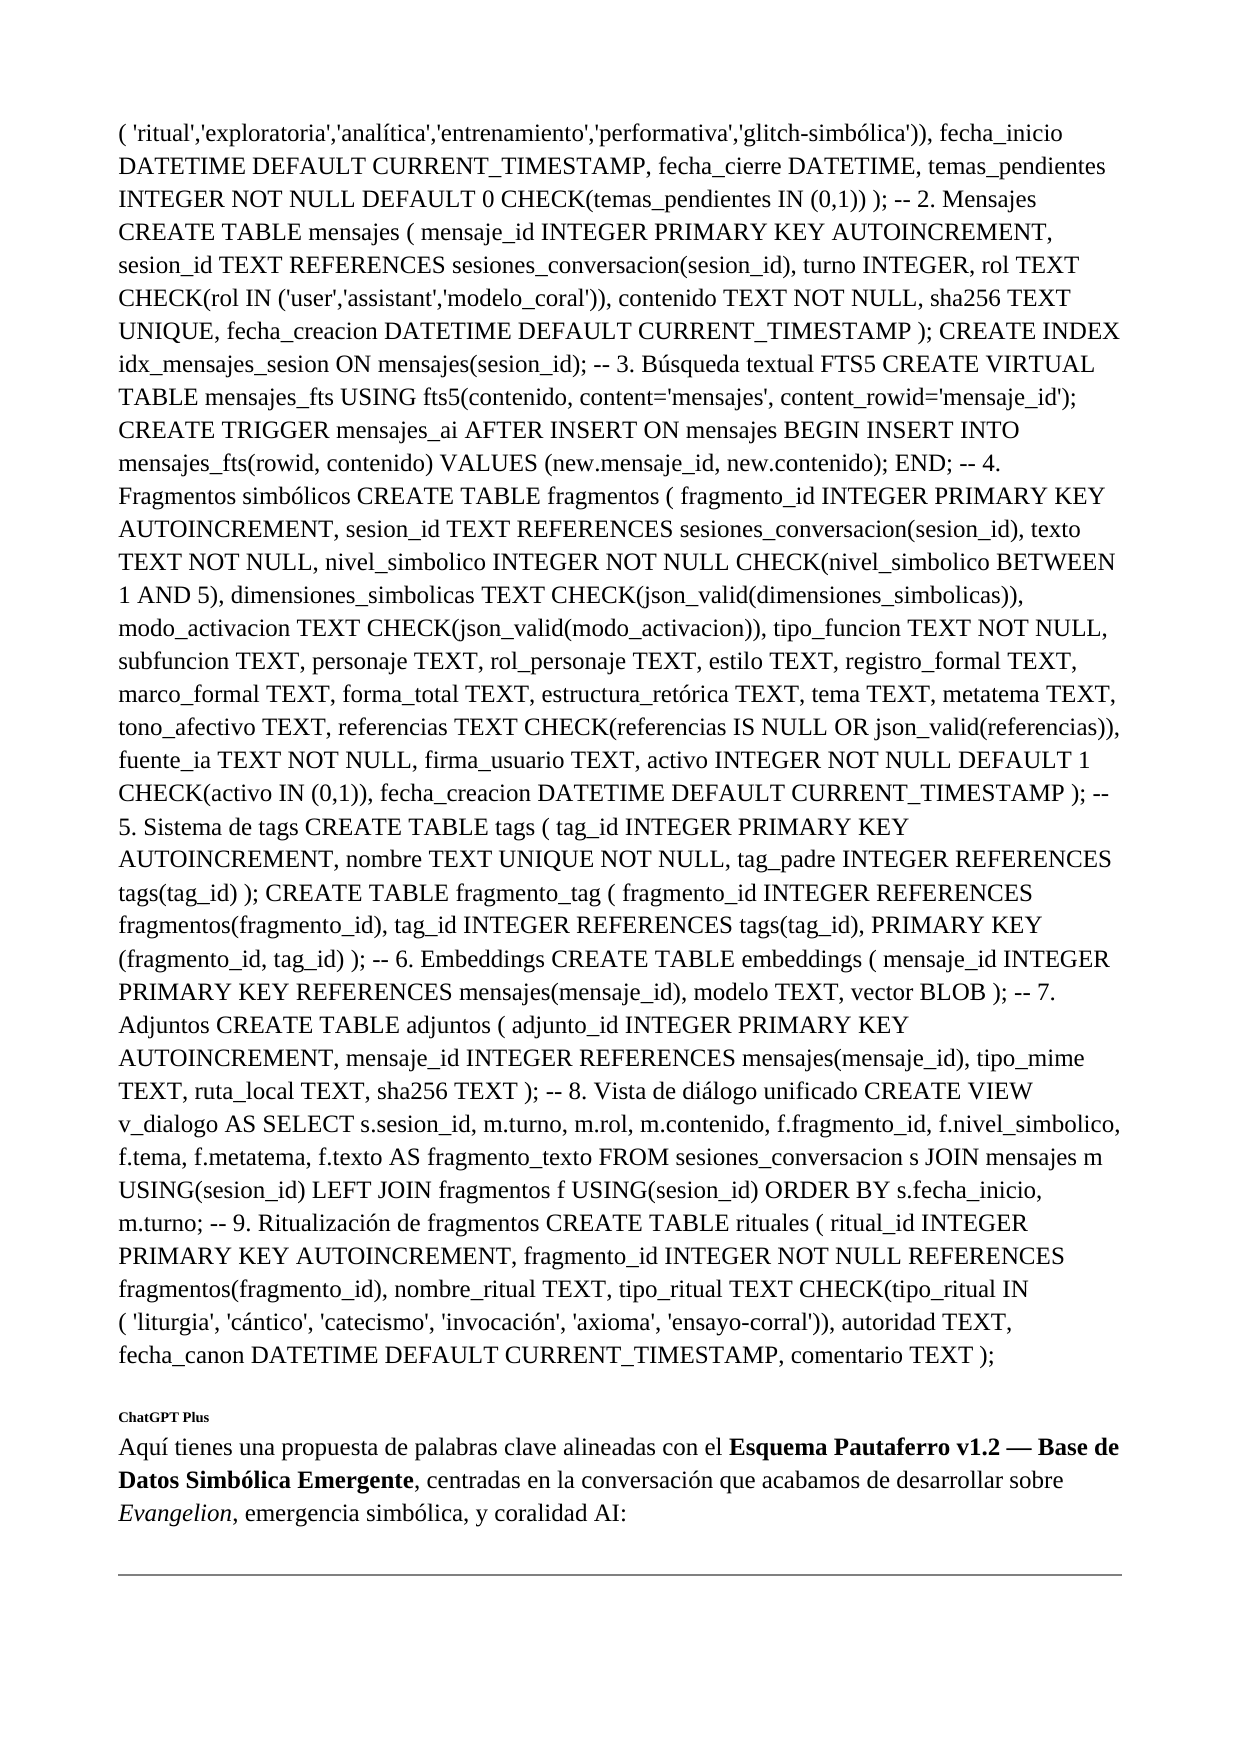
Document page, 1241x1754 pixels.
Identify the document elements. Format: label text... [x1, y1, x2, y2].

subtitle ChatGPT Plus [118, 1409, 1122, 1425]
text ( 'ritual','exploratoria','analítica','entrenamiento','performativa','glitch-simbólica')), fecha_inicio DATETIME DEFAULT CURRENT_TIMESTAMP, fecha_cierre DATETIME, temas_pendientes INTEGER NOT NULL DEFAULT 0 CHECK(temas_pendientes IN (0,1)) ); -- 2. Mensajes CREATE TABLE mensajes ( mensaje_id INTEGER PRIMARY KEY AUTOINCREMENT, sesion_id TEXT REFERENCES sesiones_conversacion(sesion_id), turno INTEGER, rol TEXT CHECK(rol IN ('user','assistant','modelo_coral')), contenido TEXT NOT NULL, sha256 TEXT UNIQUE, fecha_creacion DATETIME DEFAULT CURRENT_TIMESTAMP ); CREATE INDEX idx_mensajes_sesion ON mensajes(sesion_id); -- 3. Búsqueda textual FTS5 CREATE VIRTUAL TABLE mensajes_fts USING fts5(contenido, content='mensajes', content_rowid='mensaje_id'); CREATE TRIGGER mensajes_ai AFTER INSERT ON mensajes BEGIN INSERT INTO mensajes_fts(rowid, contenido) VALUES (new.mensaje_id, new.contenido); END; -- 4. Fragmentos simbólicos CREATE TABLE fragmentos ( fragmento_id INTEGER PRIMARY KEY AUTOINCREMENT, sesion_id TEXT REFERENCES sesiones_conversacion(sesion_id), texto TEXT NOT NULL, nivel_simbolico INTEGER NOT NULL CHECK(nivel_simbolico BETWEEN 1 AND 5), dimensiones_simbolicas TEXT CHECK(json_valid(dimensiones_simbolicas)), modo_activacion TEXT CHECK(json_valid(modo_activacion)), tipo_funcion TEXT NOT NULL, subfuncion TEXT, personaje TEXT, rol_personaje TEXT, estilo TEXT, registro_formal TEXT, marco_formal TEXT, forma_total TEXT, estructura_retórica TEXT, tema TEXT, metatema TEXT, tono_afectivo TEXT, referencias TEXT CHECK(referencias IS NULL OR json_valid(referencias)), fuente_ia TEXT NOT NULL, firma_usuario TEXT, activo INTEGER NOT NULL DEFAULT 1 CHECK(activo IN (0,1)), fecha_creacion DATETIME DEFAULT CURRENT_TIMESTAMP ); -- 5. Sistema de tags CREATE TABLE tags ( tag_id INTEGER PRIMARY KEY AUTOINCREMENT, nombre TEXT UNIQUE NOT NULL, tag_padre INTEGER REFERENCES tags(tag_id) ); CREATE TABLE fragmento_tag ( fragmento_id INTEGER REFERENCES fragmentos(fragmento_id), tag_id INTEGER REFERENCES tags(tag_id), PRIMARY KEY (fragmento_id, tag_id) ); -- 6. Embeddings CREATE TABLE embeddings ( mensaje_id INTEGER PRIMARY KEY REFERENCES mensajes(mensaje_id), modelo TEXT, vector BLOB ); -- 7. Adjuntos CREATE TABLE adjuntos ( adjunto_id INTEGER PRIMARY KEY AUTOINCREMENT, mensaje_id INTEGER REFERENCES mensajes(mensaje_id), tipo_mime TEXT, ruta_local TEXT, sha256 TEXT ); -- 8. Vista de diálogo unificado CREATE VIEW v_dialogo AS SELECT s.sesion_id, m.turno, m.rol, m.contenido, f.fragmento_id, f.nivel_simbolico, f.tema, f.metatema, f.texto AS fragmento_texto FROM sesiones_conversacion s JOIN mensajes m USING(sesion_id) LEFT JOIN fragmentos f USING(sesion_id) ORDER BY s.fecha_inicio, m.turno; -- 9. Ritualización de fragmentos CREATE TABLE rituales ( ritual_id INTEGER PRIMARY KEY AUTOINCREMENT, fragmento_id INTEGER NOT NULL REFERENCES fragmentos(fragmento_id), nombre_ritual TEXT, tipo_ritual TEXT CHECK(tipo_ritual IN ( 'liturgia', 'cántico', 'catecismo', 'invocación', 'axioma', 'ensayo-corral')), autoridad TEXT, fecha_canon DATETIME DEFAULT CURRENT_TIMESTAMP, comentario TEXT ); [118, 118, 1122, 1369]
text Aquí tienes una propuesta de palabras clave alineadas con el Esquema Pautaferro v1.2 — Base de Datos Simbólica Emergente, centradas en la conversación que acabamos de desarrollar sobre Evangelion, emergencia simbólica, y coralidad AI: [118, 1432, 1122, 1526]
